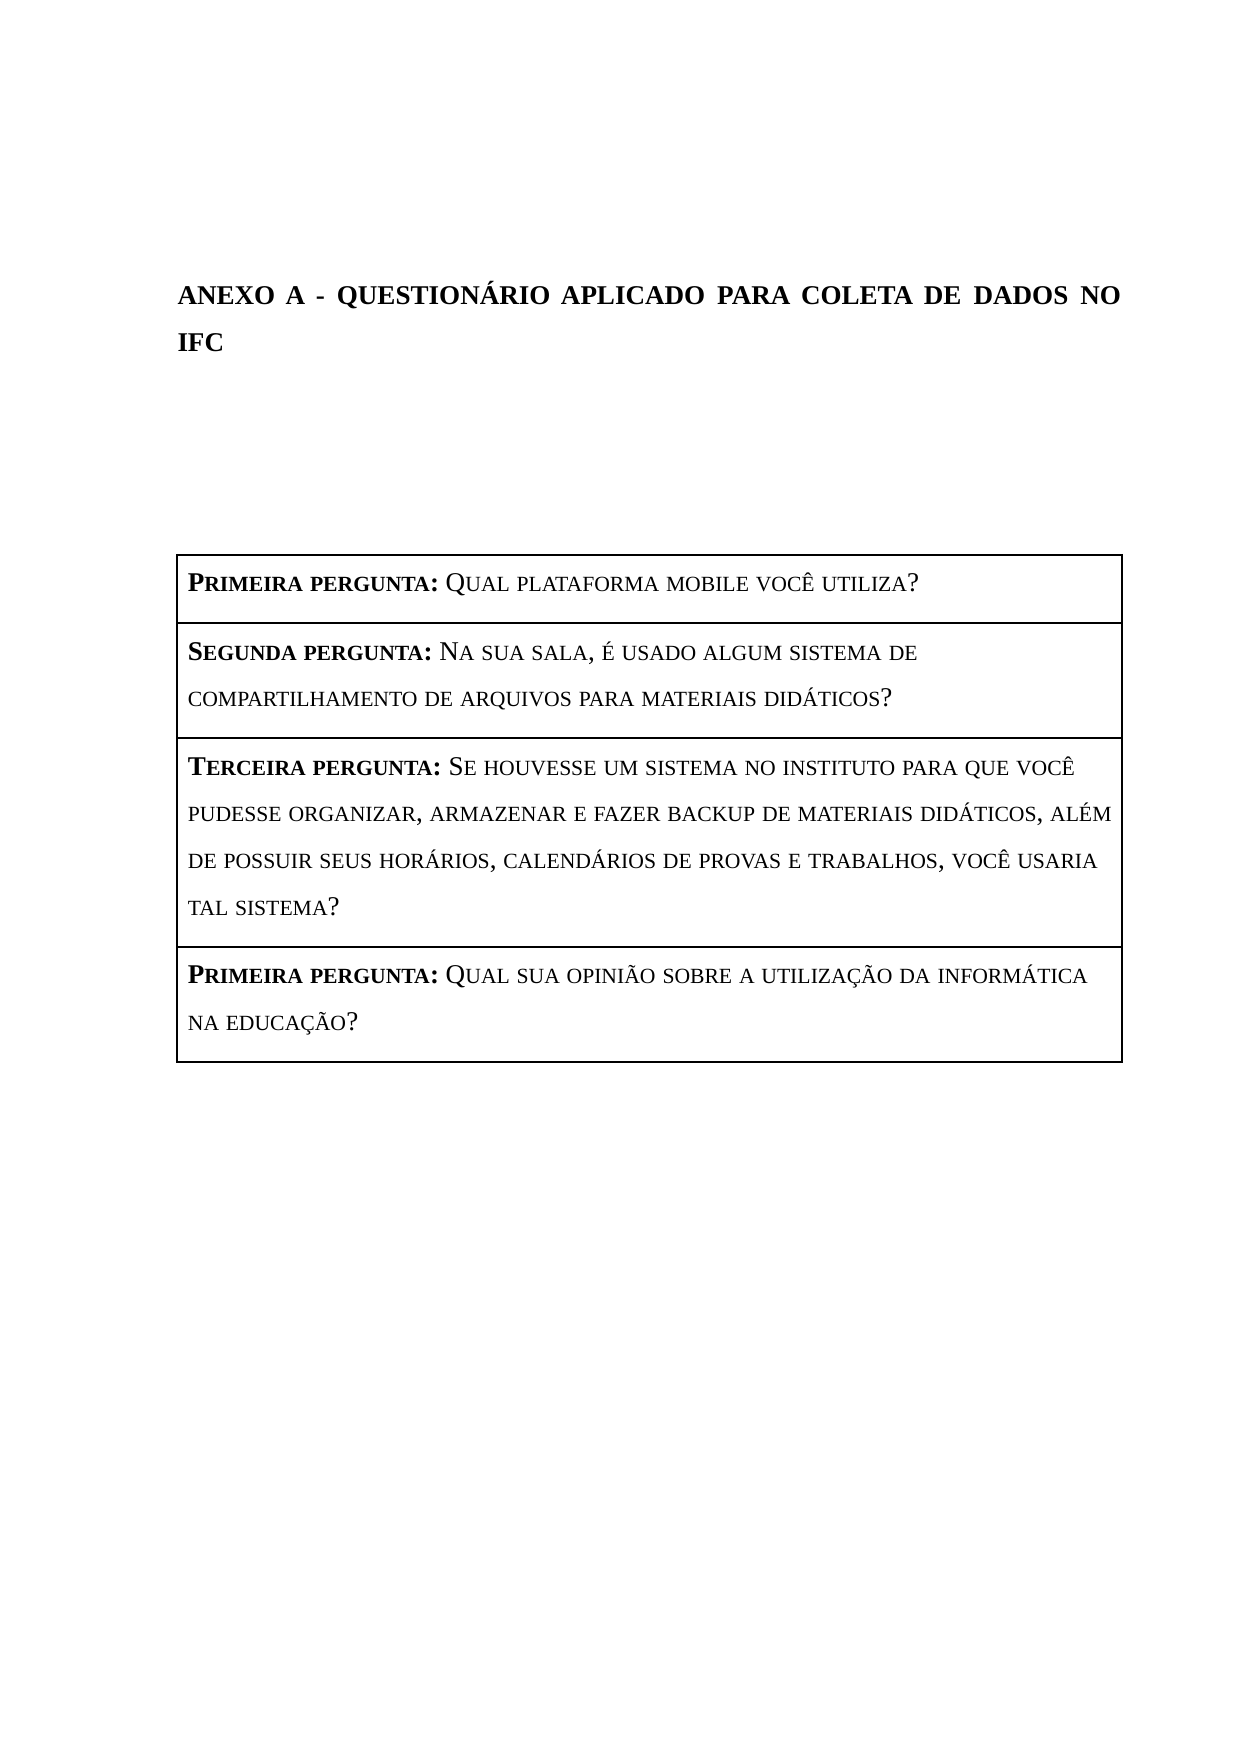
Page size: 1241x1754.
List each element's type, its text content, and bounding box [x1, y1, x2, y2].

table_cell Segunda pergunta: Na sua sala, é usado algum sistema de compartilhamento de arquivos para materiais didáticos? [178, 624, 1121, 737]
table_cell Primeira pergunta: Qual sua opinião sobre a utilização da informática na educação? [178, 948, 1121, 1061]
subtitle Anexo A - Questionário aplicado para coleta de dados no IFC [177, 279, 1122, 357]
table_cell Terceira pergunta: Se houvesse um sistema no instituto para que você pudesse organizar, armazenar e fazer backup de materiais didáticos, além de possuir seus horários, calendários de provas e trabalhos, você usaria tal sistema? [178, 739, 1121, 946]
table_header Primeira pergunta: Qual plataforma mobile você utiliza? [178, 556, 1121, 622]
